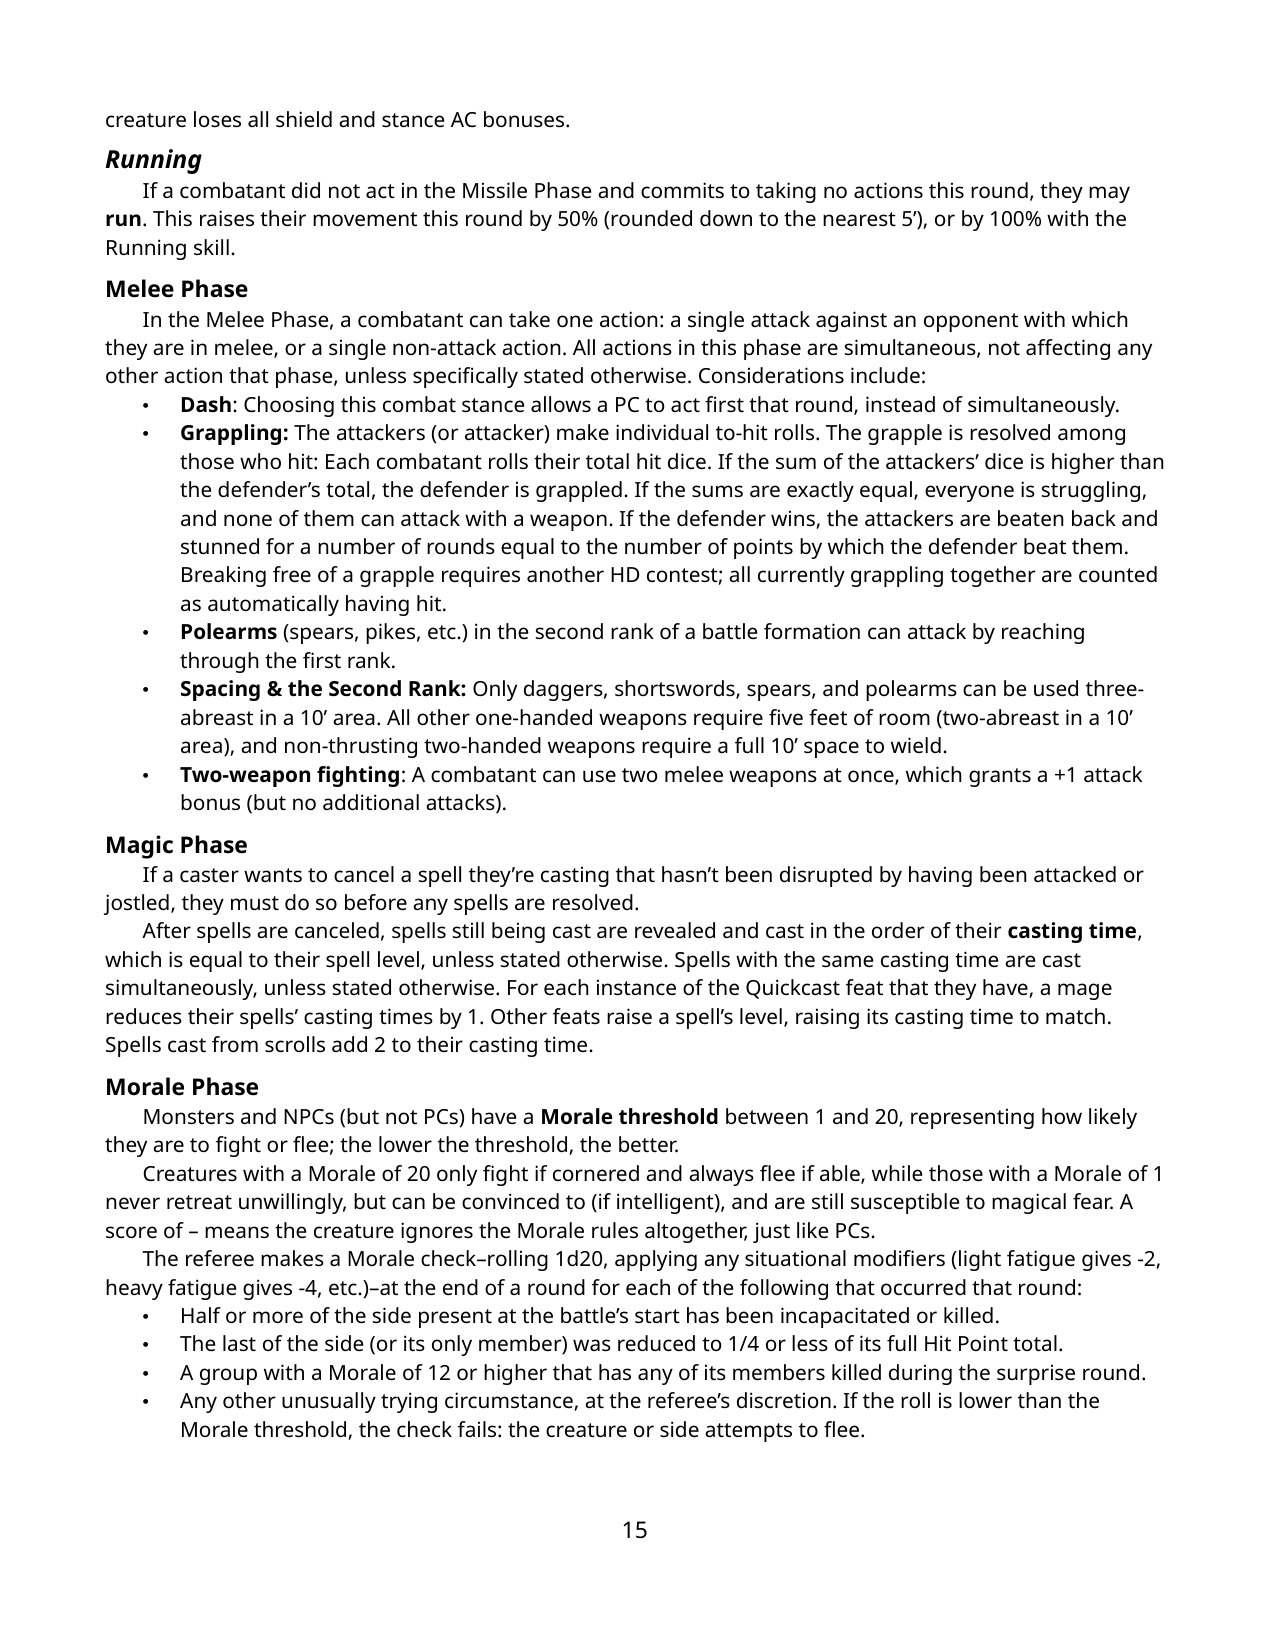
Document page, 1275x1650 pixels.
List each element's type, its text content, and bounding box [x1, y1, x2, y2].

subtitle Melee Phase [105, 273, 1170, 305]
list A group with a Morale of 12 or higher that has any of its members killed during the surprise round. [142, 1358, 1170, 1386]
text The referee makes a Morale check–rolling 1d20, applying any situational modifiers (light fatigue gives -2, heavy fatigue gives -4, etc.)–at the end of a round for each of the following that occurred that round: [105, 1244, 1170, 1301]
subtitle Morale Phase [105, 1071, 1170, 1102]
text Creatures with a Morale of 20 only fight if cornered and always flee if able, while those with a Morale of 1 never retreat unwillingly, but can be convinced to (if intelligent), and are still susceptible to magical fear. A score of – means the creature ignores the Morale rules altogether, just like PCs. [105, 1159, 1170, 1244]
text After spells are canceled, spells still being cast are revealed and cast in the order of their casting time, which is equal to their spell level, unless stated otherwise. Spells with the same casting time are cast simultaneously, unless stated otherwise. For each instance of the Quickcast feat that they have, a mage reduces their spells’ casting times by 1. Other feats raise a spell’s level, raising its casting time to match. Spells cast from scrolls add 2 to their casting time. [105, 917, 1170, 1059]
list Spacing & the Second Rank: Only daggers, shortswords, spears, and polearms can be used three-abreast in a 10’ area. All other one-handed weapons require five feet of room (two-abreast in a 10’ area), and non-thrusting two-handed weapons require a full 10’ space to wield. [142, 674, 1170, 760]
list Two-weapon fighting: A combatant can use two melee weapons at once, which grants a +1 attack bonus (but no additional attacks). [142, 760, 1170, 817]
list Grappling: The attackers (or attacker) make individual to-hit rolls. The grapple is resolved among those who hit: Each combatant rolls their total hit dice. If the sum of the attackers’ dice is higher than the defender’s total, the defender is grappled. If the sums are exactly equal, everyone is struggling, and none of them can attack with a weapon. If the defender wins, the attackers are beaten back and stunned for a number of rounds equal to the number of points by which the defender beat them. Breaking free of a grapple requires another HD contest; all currently grappling together are counted as automatically having hit. [142, 418, 1170, 617]
text creature loses all shield and stance AC bonuses. [105, 105, 1170, 133]
list Polearms (spears, pikes, etc.) in the second rank of a battle formation can attack by reaching through the first rank. [142, 617, 1170, 674]
subtitle Running [105, 142, 1170, 176]
list Dash: Choosing this combat stance allows a PC to act first that round, instead of simultaneously. [142, 390, 1170, 418]
list Any other unusually trying circumstance, at the referee’s discretion. If the roll is lower than the Morale threshold, the check fails: the creature or side attempts to flee. [142, 1386, 1170, 1443]
text If a caster wants to cancel a spell they’re casting that hasn’t been disrupted by having been attacked or jostled, they must do so before any spells are resolved. [105, 860, 1170, 917]
text In the Melee Phase, a combatant can take one action: a single attack against an opponent with which they are in melee, or a single non-attack action. All actions in this phase are simultaneous, not affecting any other action that phase, unless specifically stated otherwise. Considerations include: [105, 305, 1170, 390]
list Half or more of the side present at the battle’s start has been incapacitated or killed. [142, 1301, 1170, 1329]
subtitle Magic Phase [105, 828, 1170, 860]
text If a combatant did not act in the Missile Phase and commits to taking no actions this round, they may run. This raises their movement this round by 50% (rounded down to the nearest 5’), or by 100% with the Running skill. [105, 176, 1170, 261]
list The last of the side (or its only member) was reduced to 1/4 or less of its full Hit Point total. [142, 1329, 1170, 1358]
text Monsters and NPCs (but not PCs) have a Morale threshold between 1 and 20, representing how likely they are to fight or flee; the lower the threshold, the better. [105, 1102, 1170, 1159]
